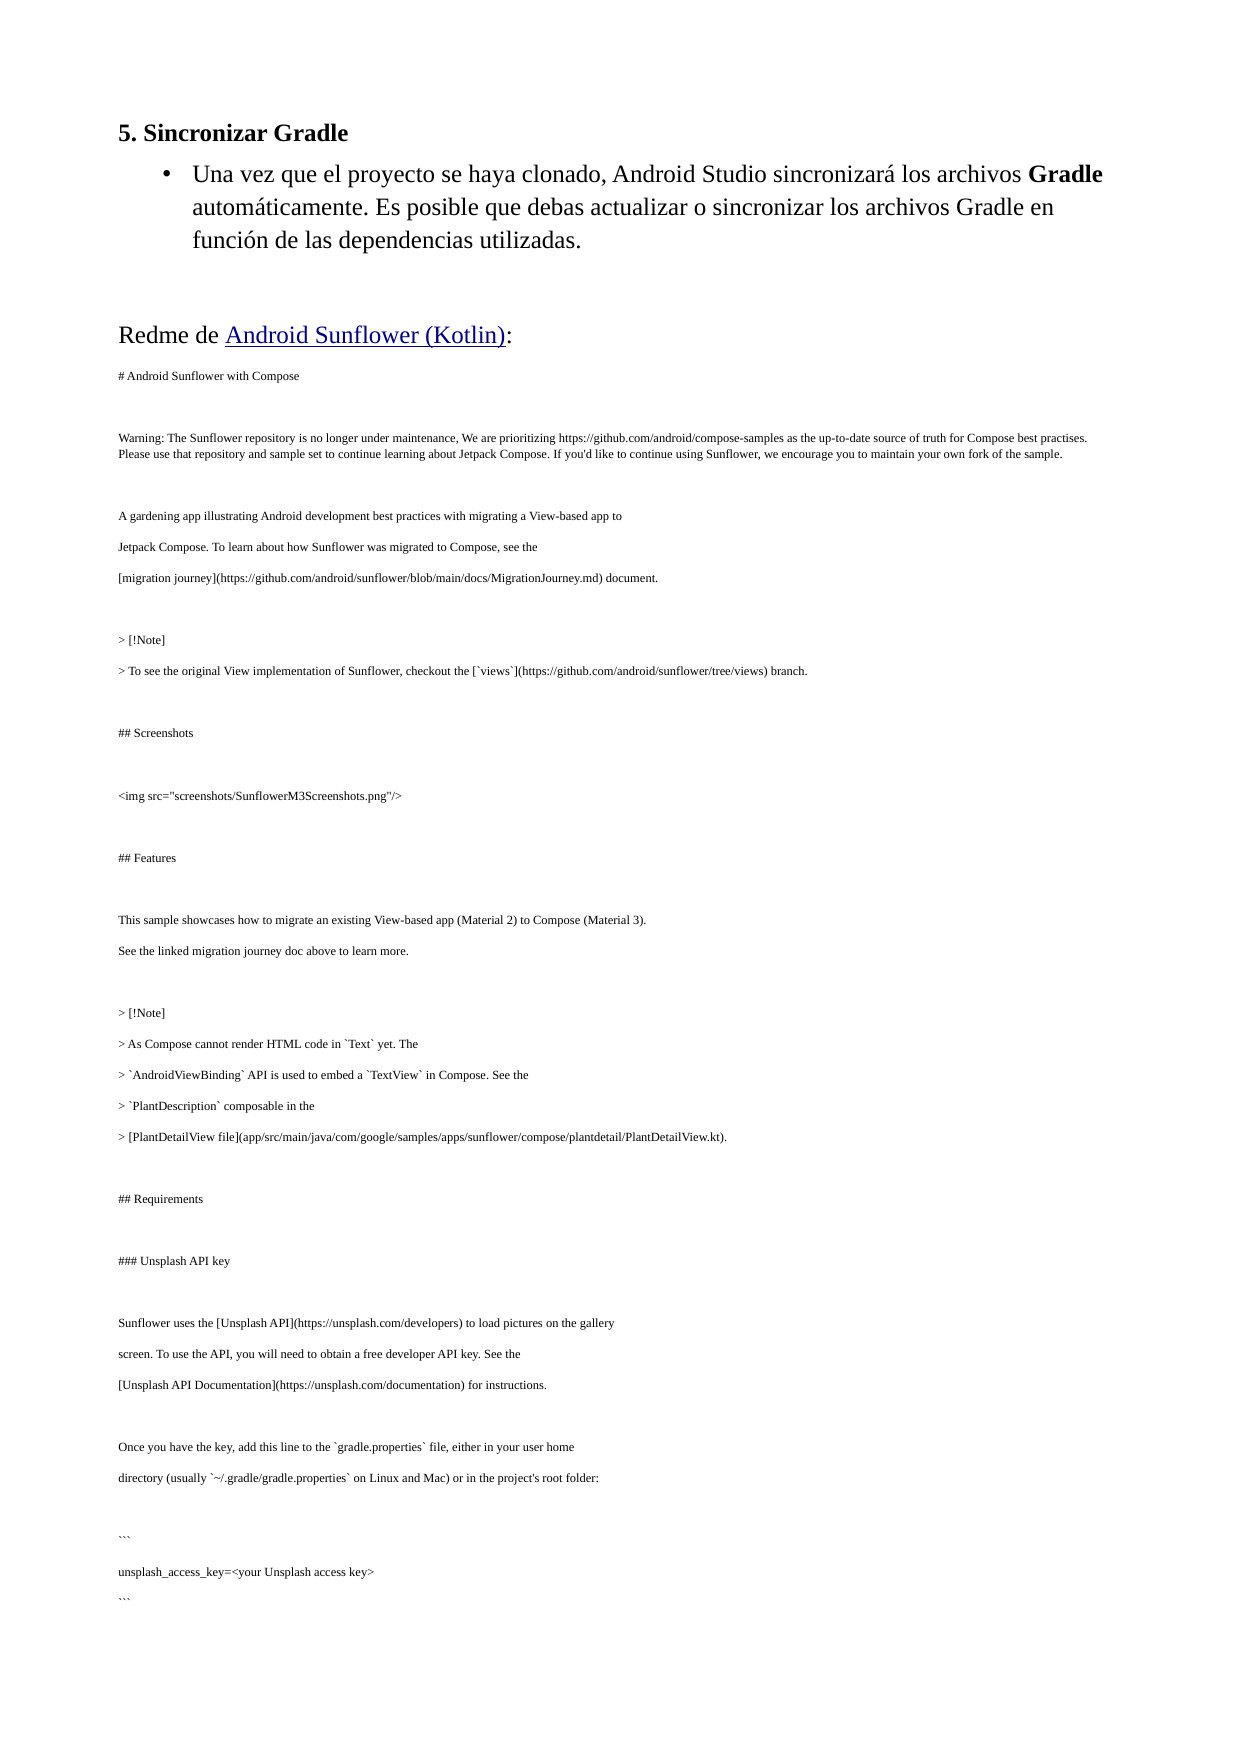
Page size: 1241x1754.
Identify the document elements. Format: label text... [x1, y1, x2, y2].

text ### Unsplash API key [118, 1254, 1122, 1268]
text ``` [118, 1533, 1122, 1548]
subtitle 5. Sincronizar Gradle [118, 118, 1122, 147]
text ## Requirements [118, 1192, 1122, 1206]
text ## Features [118, 850, 1122, 865]
text <img src="screenshots/SunflowerM3Screenshots.png"/> [118, 788, 1122, 803]
text Sunflower uses the [Unsplash API](https://unsplash.com/developers) to load pictures on the gallery [118, 1316, 1122, 1330]
text [Unsplash API Documentation](https://unsplash.com/documentation) for instructions. [118, 1378, 1122, 1392]
text > [!Note] [118, 633, 1122, 647]
text > To see the original View implementation of Sunflower, checkout the [`views`](https://github.com/android/sunflower/tree/views) branch. [118, 664, 1122, 678]
text [migration journey](https://github.com/android/sunflower/blob/main/docs/MigrationJourney.md) document. [118, 571, 1122, 585]
text > `PlantDescription` composable in the [118, 1099, 1122, 1113]
text ## Screenshots [118, 726, 1122, 741]
text See the linked migration journey doc above to learn more. [118, 943, 1122, 958]
text unsplash_access_key=<your Unsplash access key> [118, 1564, 1122, 1579]
text A gardening app illustrating Android development best practices with migrating a View-based app to [118, 509, 1122, 523]
text Jetpack Compose. To learn about how Sunflower was migrated to Compose, see the [118, 540, 1122, 554]
text Warning: The Sunflower repository is no longer under maintenance, We are prioritizing https://github.com/android/compose-samples as the up-to-date source of truth for Compose best practises. Please use that repository and sample set to continue learning about Jetpack Compose. If you'd like to continue using Sunflower, we encourage you to maintain your own fork of the sample. [118, 430, 1122, 461]
text Once you have the key, add this line to the `gradle.properties` file, either in your user home [118, 1440, 1122, 1454]
text Redme de Android Sunflower (Kotlin): [118, 321, 1122, 349]
list Una vez que el proyecto se haya clonado, Android Studio sincronizará los archivos Gradle automáticamente. Es posible que debas actualizar o sincronizar los archivos Gradle en función de las dependencias utilizadas. [162, 159, 1122, 254]
text > [PlantDetailView file](app/src/main/java/com/google/samples/apps/sunflower/compose/plantdetail/PlantDetailView.kt). [118, 1130, 1122, 1144]
text screen. To use the API, you will need to obtain a free developer API key. See the [118, 1347, 1122, 1361]
text # Android Sunflower with Compose [118, 368, 1122, 383]
text directory (usually `~/.gradle/gradle.properties` on Linux and Mac) or in the project's root folder: [118, 1471, 1122, 1486]
text ``` [118, 1595, 1122, 1610]
text > `AndroidViewBinding` API is used to embed a `TextView` in Compose. See the [118, 1068, 1122, 1082]
text > As Compose cannot render HTML code in `Text` yet. The [118, 1037, 1122, 1051]
text > [!Note] [118, 1006, 1122, 1020]
text This sample showcases how to migrate an existing View-based app (Material 2) to Compose (Material 3). [118, 912, 1122, 927]
